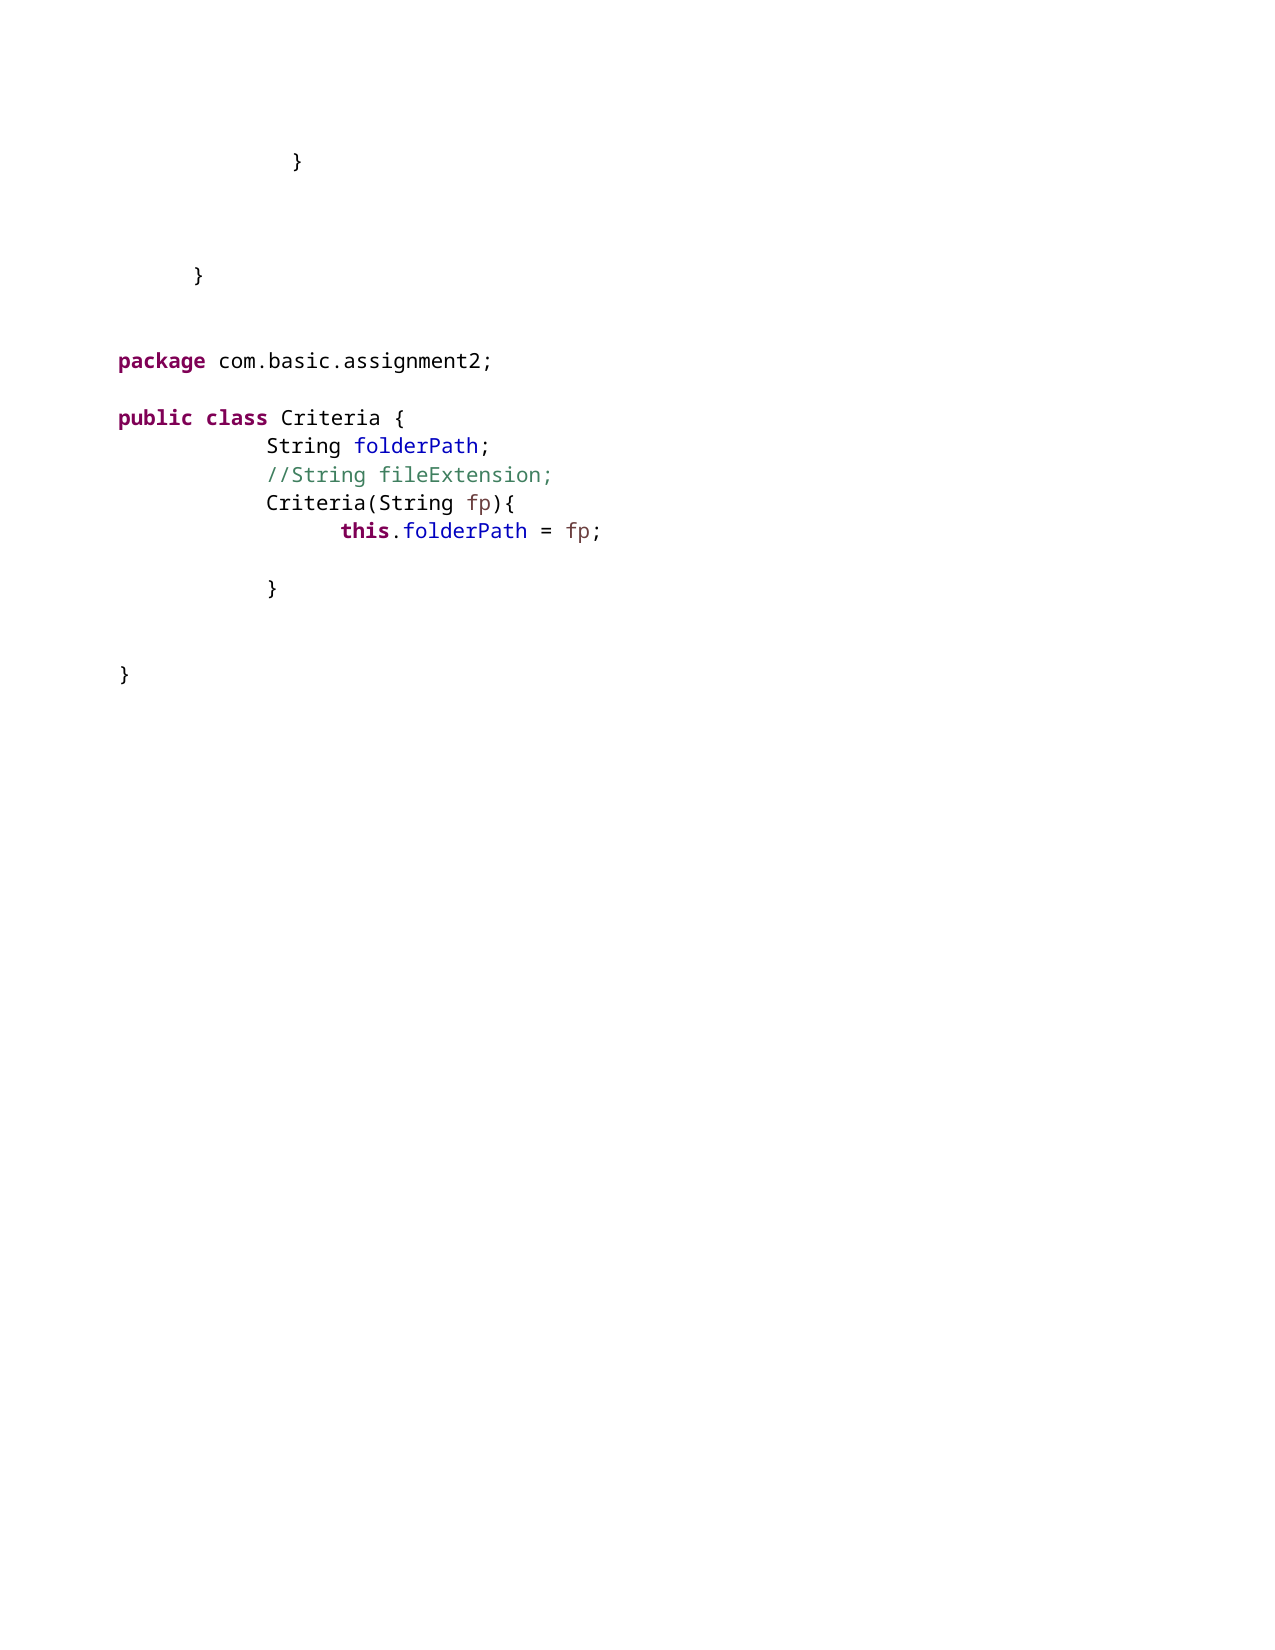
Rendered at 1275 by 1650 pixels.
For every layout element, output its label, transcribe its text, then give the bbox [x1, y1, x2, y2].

text } [118, 659, 1157, 687]
text Criteria(String fp){ [118, 488, 1157, 517]
text } [118, 147, 1157, 175]
text } [118, 260, 1157, 289]
text } [118, 573, 1157, 602]
text //String fileExtension; [118, 460, 1157, 488]
text this.folderPath = fp; [118, 517, 1157, 545]
text package com.basic.assignment2; [118, 346, 1157, 374]
text String folderPath; [118, 431, 1157, 460]
text public class Criteria { [118, 403, 1157, 431]
